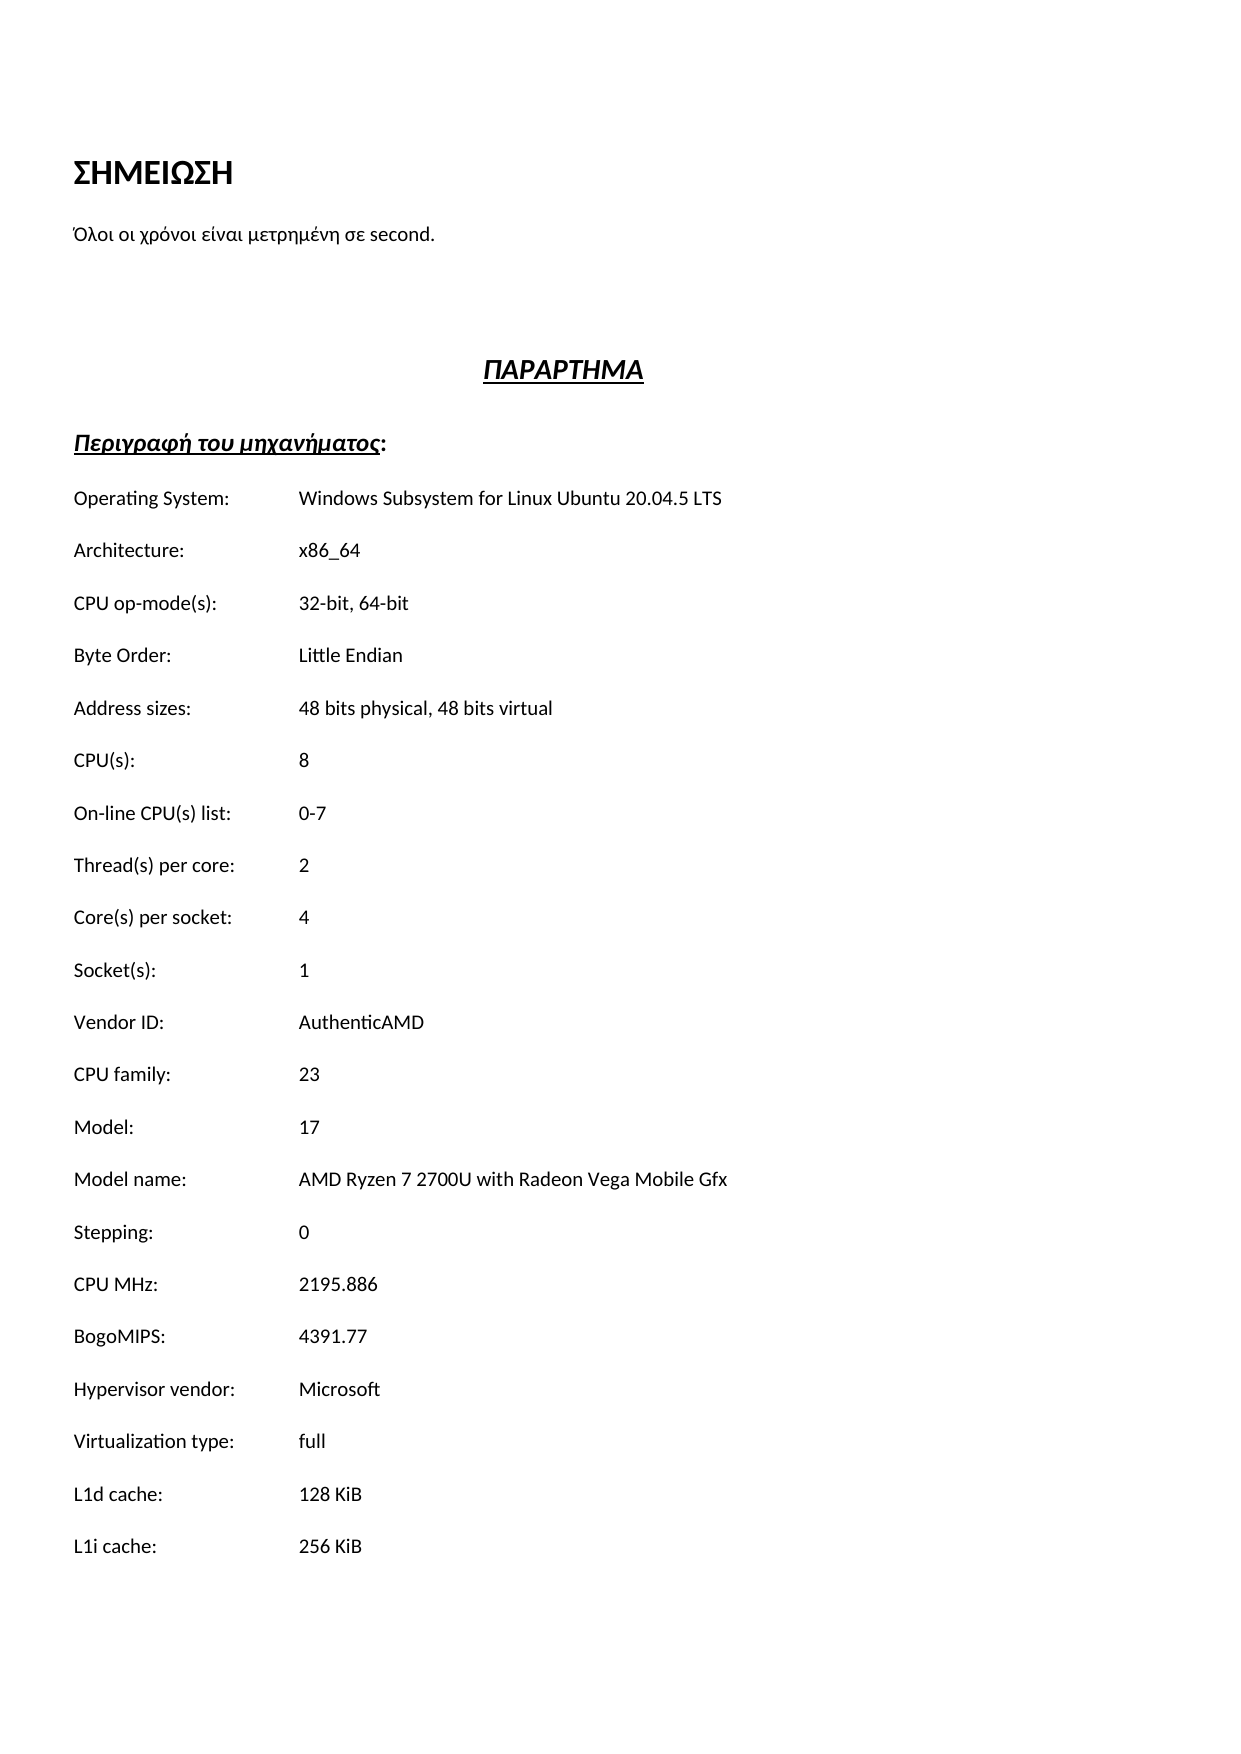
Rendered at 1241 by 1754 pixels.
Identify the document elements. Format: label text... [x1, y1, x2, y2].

text Operating System: Windows Subsystem for Linux Ubuntu 20.04.5 LTS [74, 485, 1053, 511]
text Thread(s) per core: 2 [74, 852, 1053, 877]
text Hypervisor vendor: Microsoft [74, 1376, 1053, 1401]
text On-line CPU(s) list: 0-7 [74, 800, 1053, 825]
text Byte Order: Little Endian [74, 642, 1053, 668]
subtitle Περιγραφή του μηχανήματος: [74, 427, 1053, 458]
text L1d cache: 128 KiB [74, 1481, 1053, 1506]
text Model: 17 [74, 1114, 1053, 1139]
text Vendor ID: AuthenticAMD [74, 1009, 1053, 1035]
text BogoMIPS: 4391.77 [74, 1324, 1053, 1349]
text CPU op-mode(s): 32-bit, 64-bit [74, 590, 1053, 616]
text L1i cache: 256 KiB [74, 1533, 1053, 1559]
text Όλοι οι χρόνοι είναι μετρημένη σε second. [74, 222, 1053, 247]
text ΣΗΜΕΙΩΣΗ [74, 150, 1053, 193]
subtitle ΠΑΡΑΡΤΗΜΑ [74, 351, 1053, 387]
text Socket(s): 1 [74, 957, 1053, 982]
text Stepping: 0 [74, 1219, 1053, 1244]
text Virtualization type: full [74, 1428, 1053, 1454]
text Core(s) per socket: 4 [74, 904, 1053, 930]
text Model name: AMD Ryzen 7 2700U with Radeon Vega Mobile Gfx [74, 1166, 1053, 1192]
text Address sizes: 48 bits physical, 48 bits virtual [74, 695, 1053, 720]
text CPU(s): 8 [74, 747, 1053, 773]
text CPU MHz: 2195.886 [74, 1271, 1053, 1297]
text Architecture: x86_64 [74, 538, 1053, 563]
text CPU family: 23 [74, 1062, 1053, 1087]
